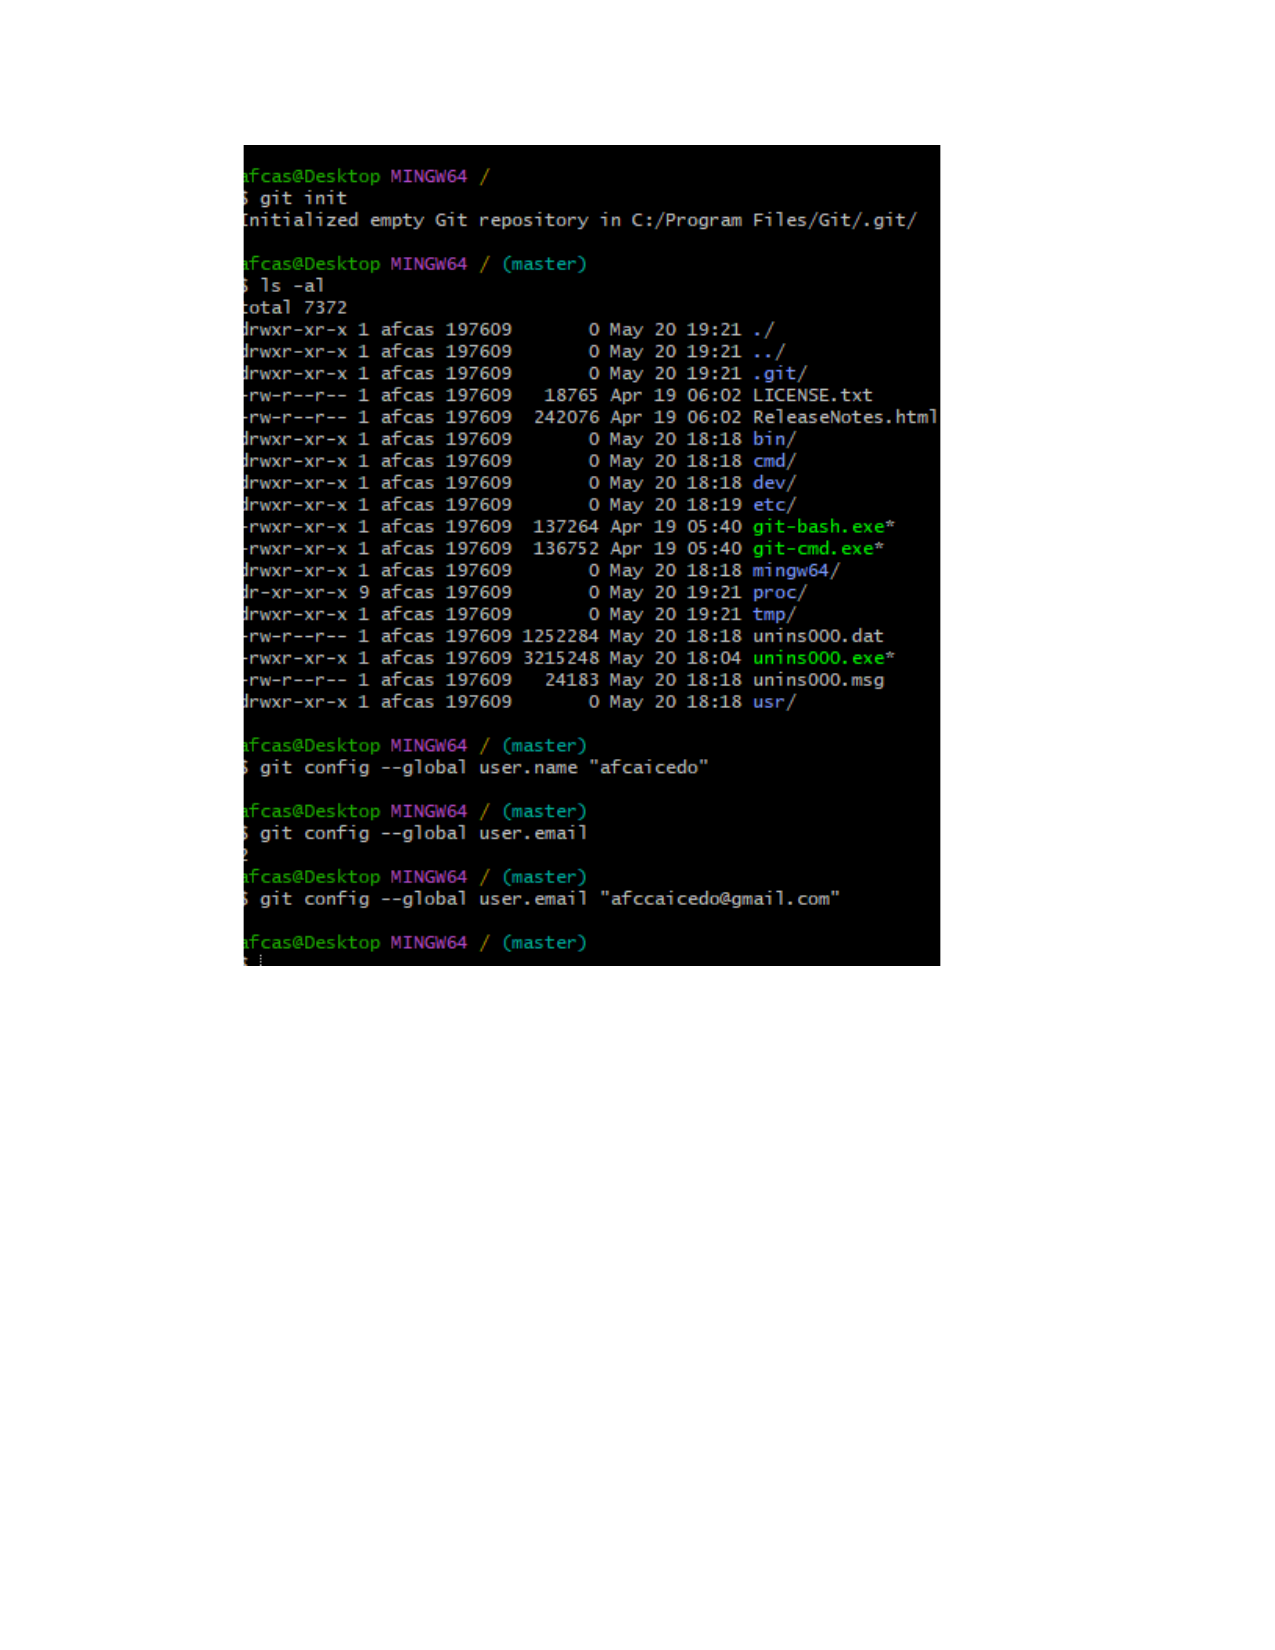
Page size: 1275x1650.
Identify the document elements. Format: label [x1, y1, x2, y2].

picture [243, 145, 941, 966]
